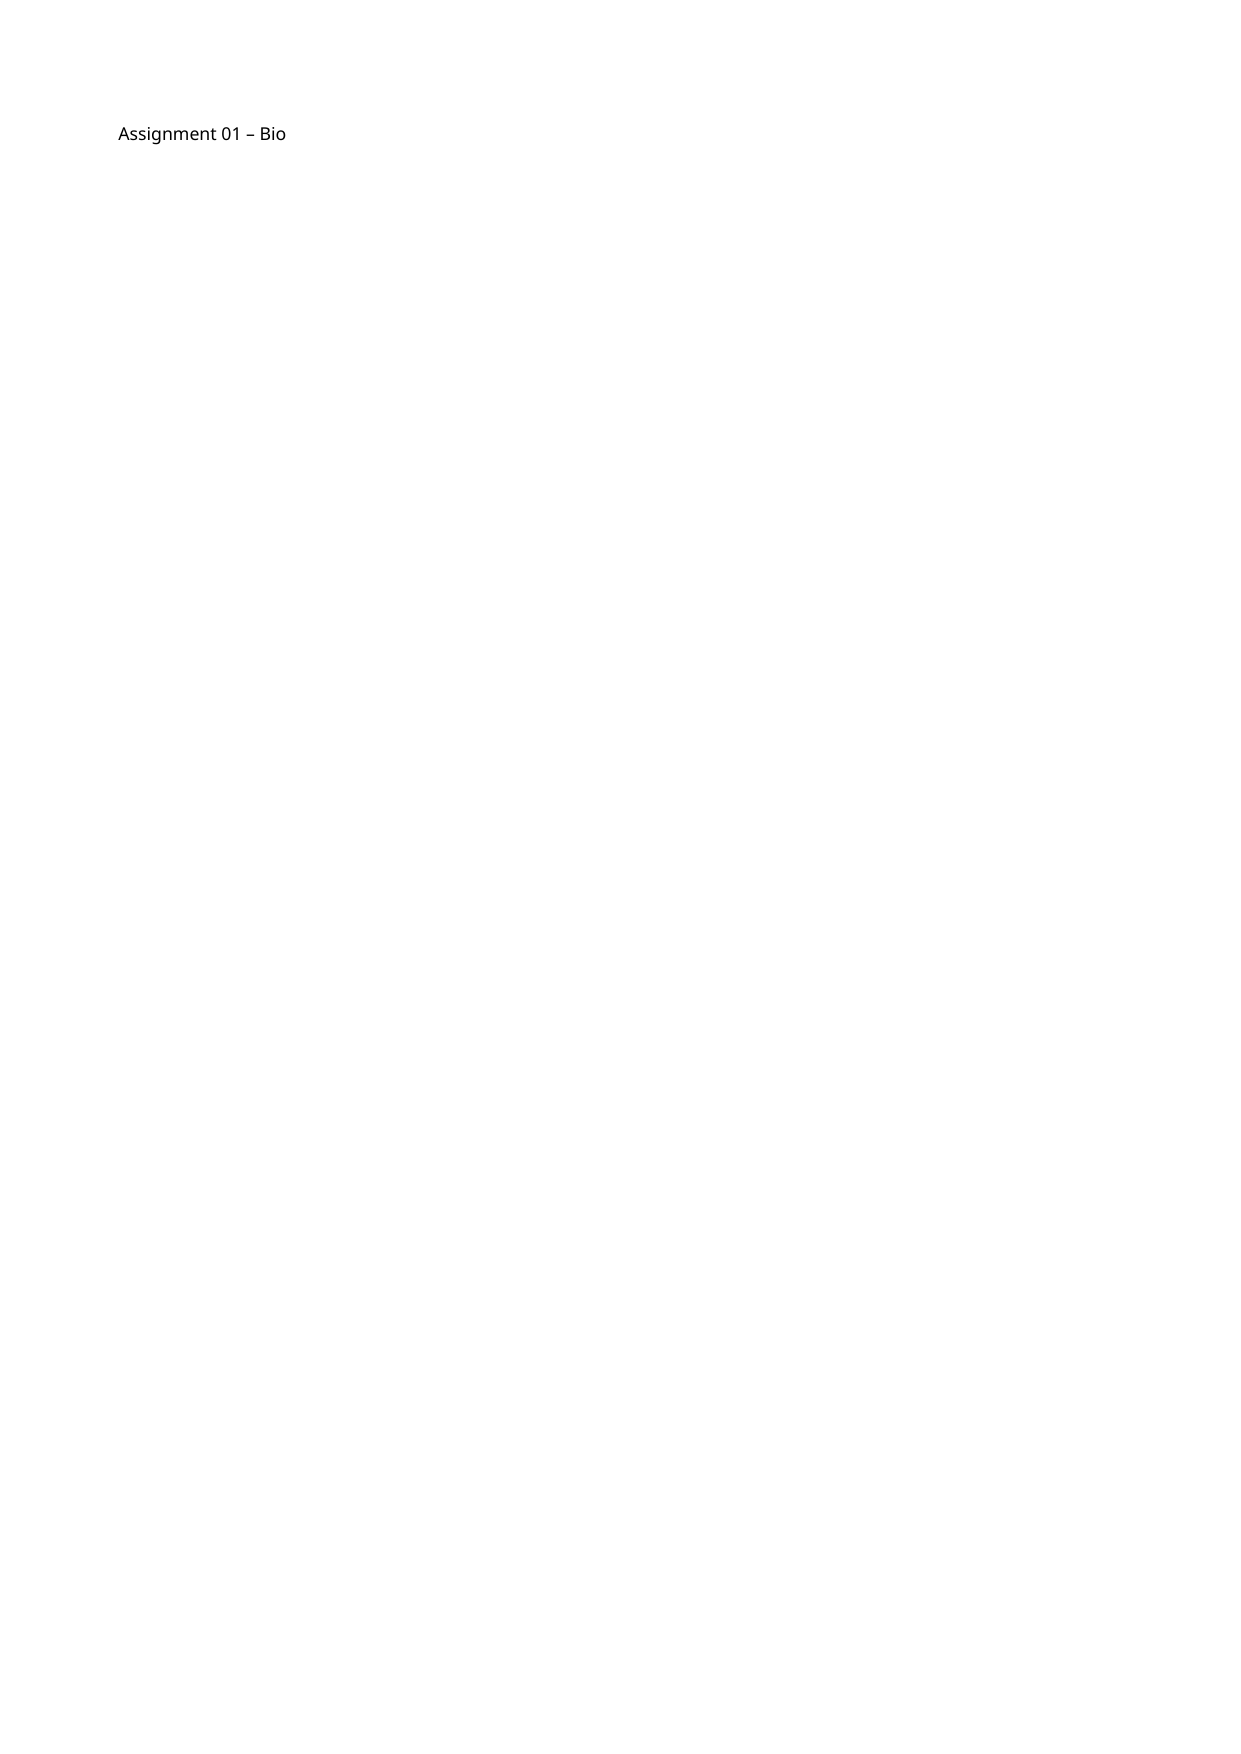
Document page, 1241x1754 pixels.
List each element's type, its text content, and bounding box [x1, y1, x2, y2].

text Assignment 01 – Bio [118, 121, 1122, 145]
